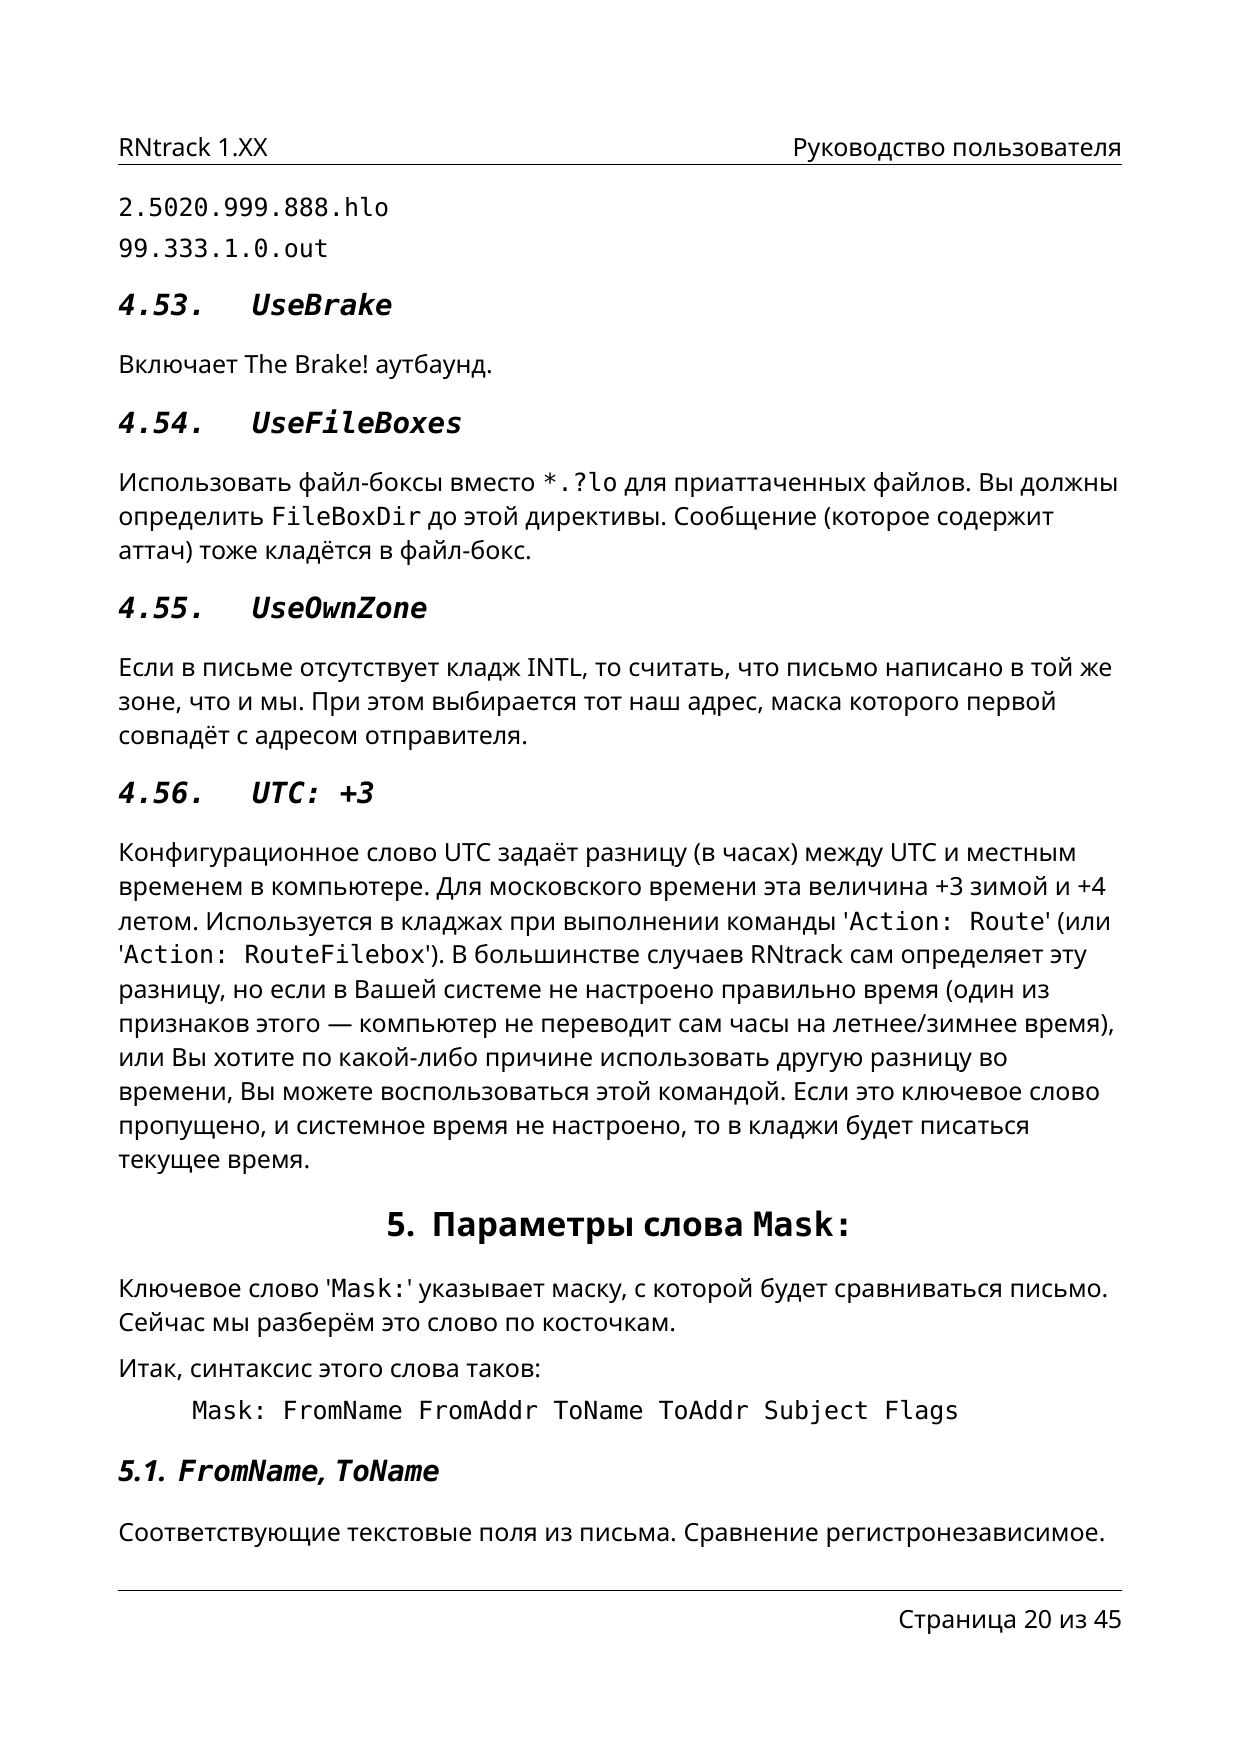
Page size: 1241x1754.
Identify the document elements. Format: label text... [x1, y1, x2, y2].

text Конфигурационное слово UTC задаёт разницу (в часах) между UTC и местным временем в компьютере. Для московского времени эта величина +3 зимой и +4 летом. Используется в кладжах при выполнении команды 'Action: Route' (или 'Action: RouteFilebox'). В большинстве случаев RNtrack сам определяет эту разницу, но если в Вашей системе не настроено правильно время (один из признаков этого — компьютер не переводит сам часы на летнее/зимнее время), или Вы хотите по какой-либо причине использовать другую разницу во времени, Вы можете воспользоваться этой командой. Если это ключевое слово пропущено, и системное время не настроено, то в кладжи будет писаться текущее время. [118, 835, 1122, 1176]
text Итак, синтаксис этого слова таков: [118, 1351, 1122, 1384]
subtitle FromName, ToName [118, 1451, 1122, 1490]
text 99.333.1.0.out [118, 234, 1122, 264]
subtitle UseFileBoxes [118, 406, 1122, 440]
text Включает The Brake! аутбаунд. [118, 347, 1122, 381]
subtitle UseBrake [118, 289, 1122, 323]
text Mask: FromName FromAddr ToName ToAddr Subject Flags [192, 1396, 1122, 1426]
subtitle UseOwnZone [118, 591, 1122, 625]
text Использовать файл-боксы вместо *.?lo для приаттаченных файлов. Вы должны определить FileBoxDir до этой директивы. Сообщение (которое содержит аттач) тоже кладётся в файл-бокс. [118, 464, 1122, 566]
text 2.5020.999.888.hlo [118, 193, 1122, 223]
text Ключевое слово 'Mask:' указывает маску, с которой будет сравниваться письмо. Сейчас мы разберём это слово по косточкам. [118, 1271, 1122, 1339]
text Если в письме отсутствует кладж INTL, то считать, что письмо написано в той же зоне, что и мы. При этом выбирается тот наш адрес, маска которого первой совпадёт с адресом отправителя. [118, 649, 1122, 752]
text Соответствующие текстовые поля из письма. Сравнение регистронезависимое. [118, 1514, 1122, 1548]
subtitle UTC: +3 [118, 777, 1122, 811]
subtitle Параметры слова Mask: [118, 1201, 1122, 1246]
